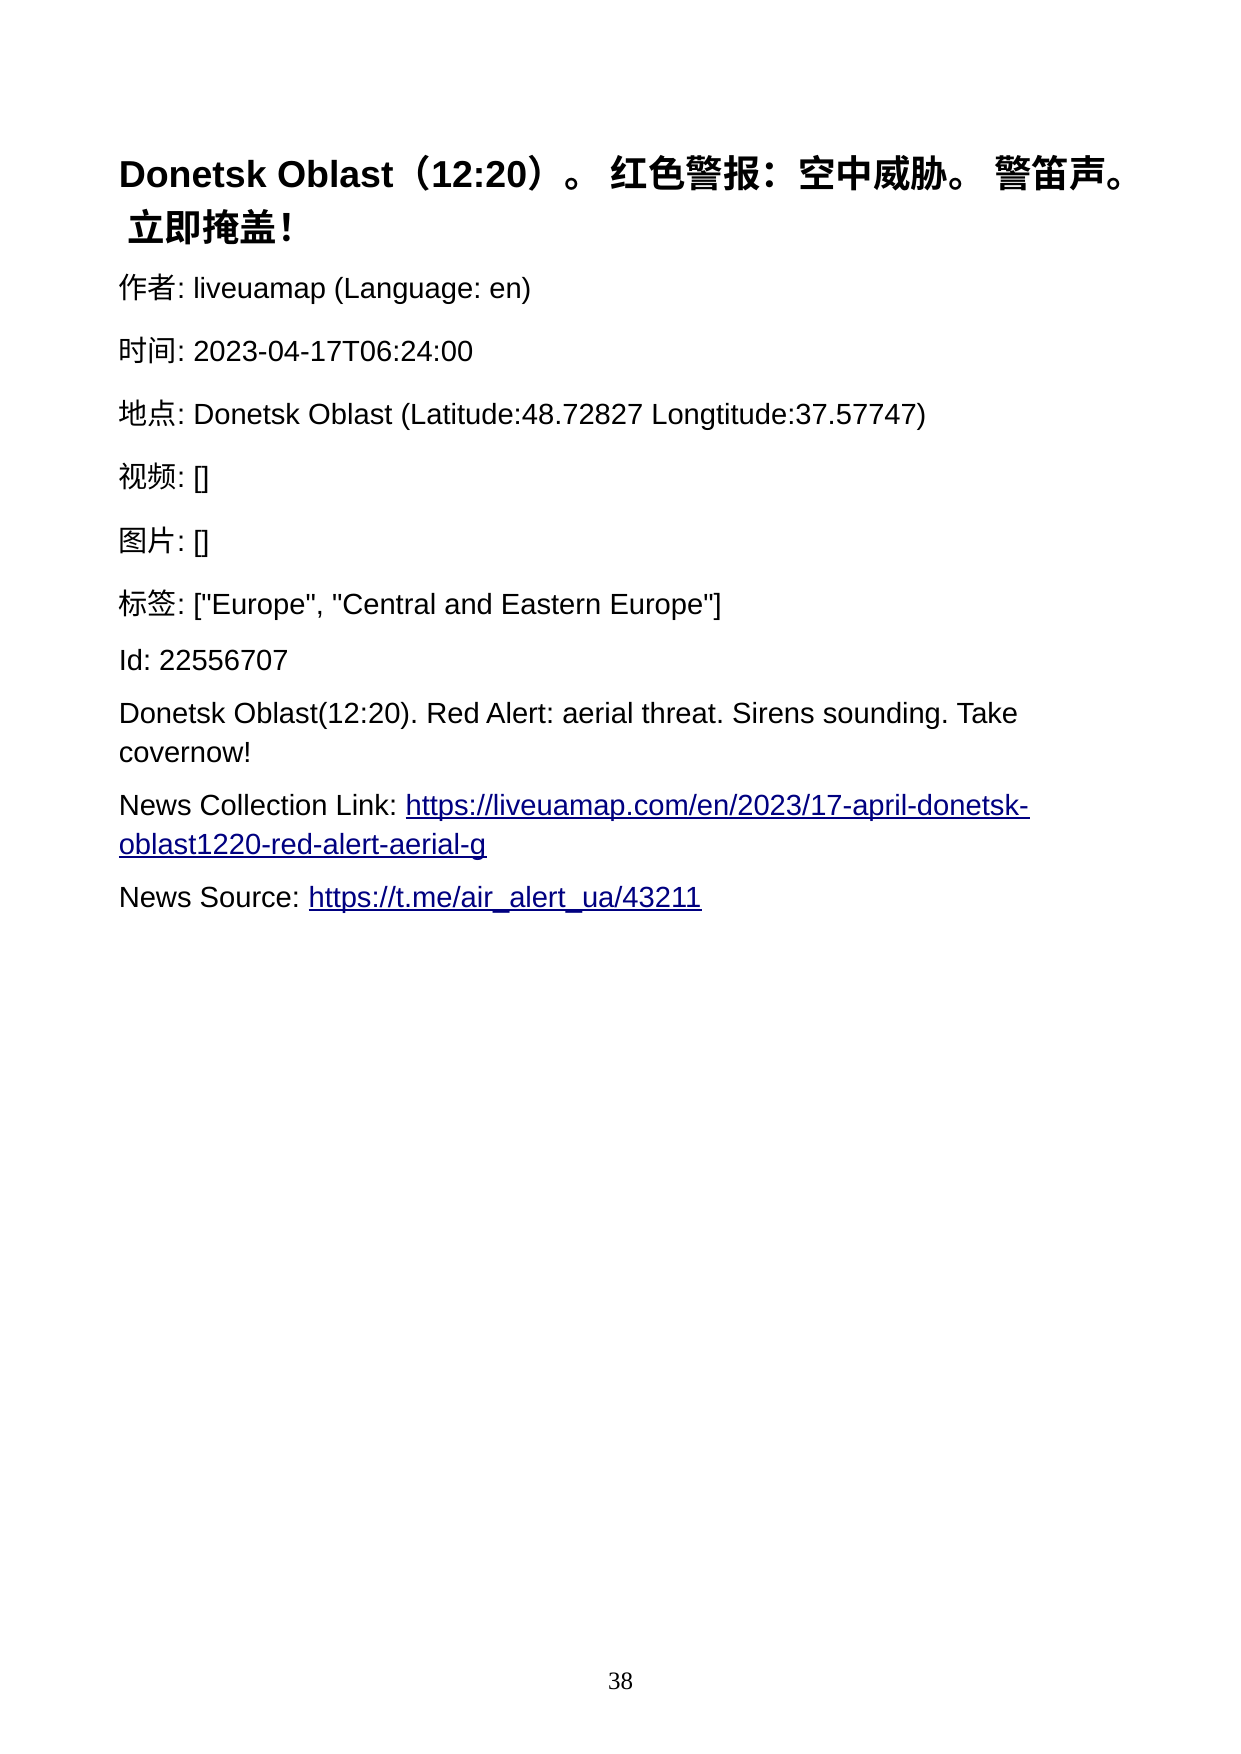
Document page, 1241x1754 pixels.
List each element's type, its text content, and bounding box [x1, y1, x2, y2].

text 时间: 2023-04-17T06:24:00 [118, 328, 1122, 370]
text News Source: https://t.me/air_alert_ua/43211 [118, 880, 1122, 913]
text 地点: Donetsk Oblast (Latitude:48.72827 Longtitude:37.57747) [118, 391, 1122, 433]
text Donetsk Oblast(12:20). Red Alert: aerial threat. Sirens sounding. Take covernow! [118, 696, 1122, 768]
text 作者: liveuamap (Language: en) [118, 264, 1122, 307]
subtitle Donetsk Oblast（12:20）。 红色警报：空中威胁。 警笛声。 立即掩盖！ [118, 143, 1122, 252]
text 视频: [] [118, 454, 1122, 496]
text 标签: ["Europe", "Central and Eastern Europe"] [118, 580, 1122, 622]
text News Collection Link: https://liveuamap.com/en/2023/17-april-donetsk-oblast1220-red-alert-aerial-g [118, 788, 1122, 860]
text Id: 22556707 [118, 643, 1122, 677]
text 图片: [] [118, 517, 1122, 559]
